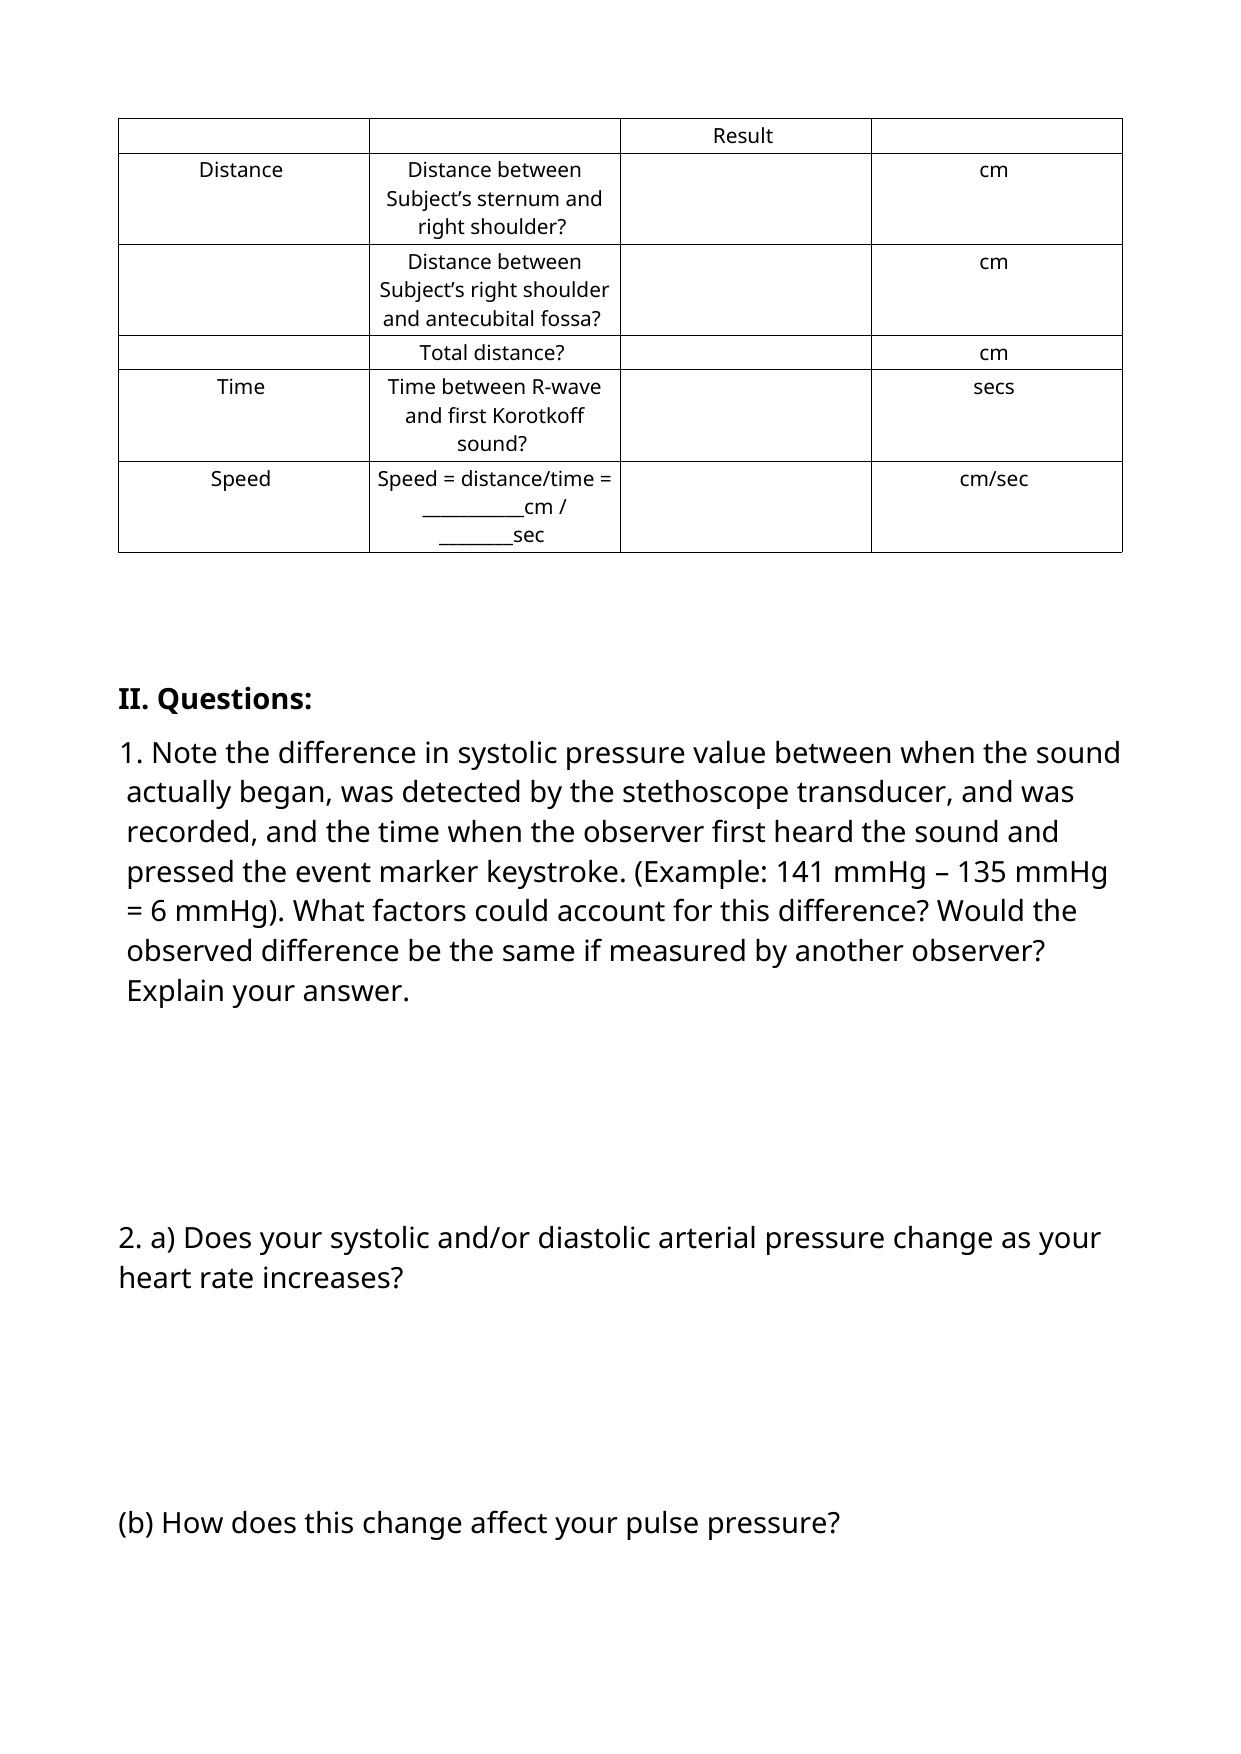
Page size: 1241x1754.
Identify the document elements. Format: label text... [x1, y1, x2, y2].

table_header Result [621, 119, 871, 152]
table_cell [621, 154, 871, 244]
table_cell Time between R-wave and first Korotkoff sound? [370, 370, 620, 461]
table_cell cm [872, 336, 1122, 369]
table_header [119, 119, 369, 152]
table_header [872, 119, 1122, 152]
table_cell [621, 370, 871, 461]
table_cell cm [872, 154, 1122, 244]
table_cell cm [872, 245, 1122, 335]
table_cell cm/sec [872, 462, 1122, 552]
table_cell [621, 462, 871, 552]
table_cell Total distance? [370, 336, 620, 369]
text 1. Note the difference in systolic pressure value between when the sound actually began, was detected by the stethoscope transducer, and was recorded, and the time when the observer first heard the sound and pressed the event marker keystroke. (Example: 141 mmHg – 135 mmHg = 6 mmHg). What factors could account for this difference? Would the observed difference be the same if measured by another observer? Explain your answer. [119, 732, 1122, 1010]
table_cell Time [119, 370, 369, 461]
table_header [370, 119, 620, 152]
table_cell Speed = distance/time = ___________cm / ________sec [370, 462, 620, 552]
table_cell secs [872, 370, 1122, 461]
table_cell [621, 336, 871, 369]
table_cell [119, 245, 369, 335]
table_cell Distance between Subject’s sternum and right shoulder? [370, 154, 620, 244]
table_cell [621, 245, 871, 335]
table_cell Distance between Subject’s right shoulder and antecubital fossa? [370, 245, 620, 335]
table_cell Distance [119, 154, 369, 244]
table_cell [119, 336, 369, 369]
text II. Questions: [118, 678, 1122, 718]
table_cell Speed [119, 462, 369, 552]
text (b) How does this change affect your pulse pressure? [118, 1503, 1122, 1542]
text 2. a) Does your systolic and/or diastolic arterial pressure change as your heart rate increases? [118, 1178, 1122, 1297]
